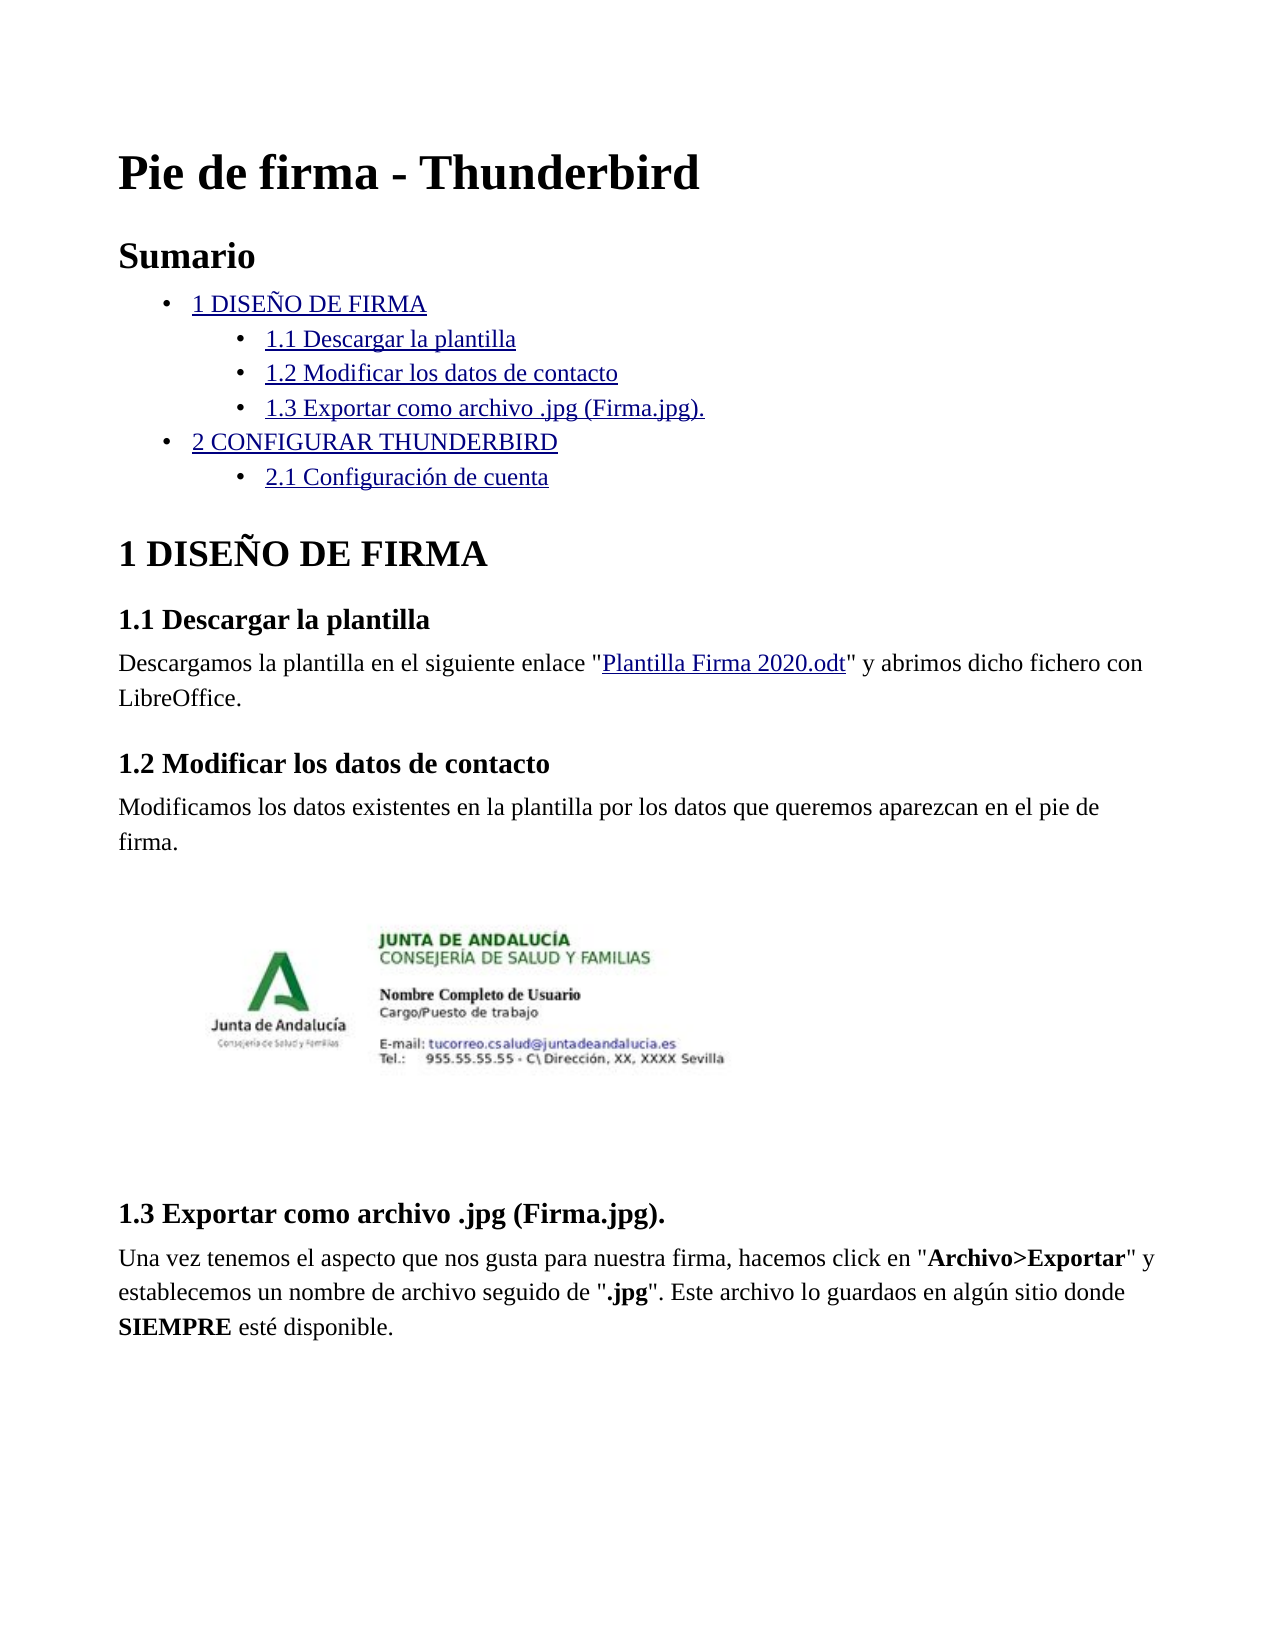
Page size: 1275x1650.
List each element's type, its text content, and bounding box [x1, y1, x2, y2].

text Modificamos los datos existentes en la plantilla por los datos que queremos aparezcan en el pie de firma. [118, 792, 1157, 856]
subtitle 1 DISEÑO DE FIRMA [118, 532, 1157, 575]
picture [118, 875, 900, 1162]
subtitle 1.1 Descargar la plantilla [118, 602, 1157, 636]
subtitle Sumario [118, 234, 1157, 277]
list 2 CONFIGURAR THUNDERBIRD [162, 427, 1157, 456]
list 1.3 Exportar como archivo .jpg (Firma.jpg). [236, 393, 1157, 422]
list 2.1 Configuración de cuenta [236, 462, 1157, 491]
list 1.2 Modificar los datos de contacto [236, 358, 1157, 387]
subtitle 1.2 Modificar los datos de contacto [118, 746, 1157, 780]
text Una vez tenemos el aspecto que nos gusta para nuestra firma, hacemos click en "Archivo>Exportar" y establecemos un nombre de archivo seguido de ".jpg". Este archivo lo guardaos en algún sitio donde SIEMPRE esté disponible. [118, 1243, 1157, 1340]
subtitle Pie de firma - Thunderbird [118, 143, 1157, 201]
list 1 DISEÑO DE FIRMA [162, 289, 1157, 318]
subtitle 1.3 Exportar como archivo .jpg (Firma.jpg). [118, 1197, 1157, 1230]
list 1.1 Descargar la plantilla [236, 324, 1157, 353]
text Descargamos la plantilla en el siguiente enlace "Plantilla Firma 2020.odt" y abrimos dicho fichero con LibreOffice. [118, 648, 1157, 711]
